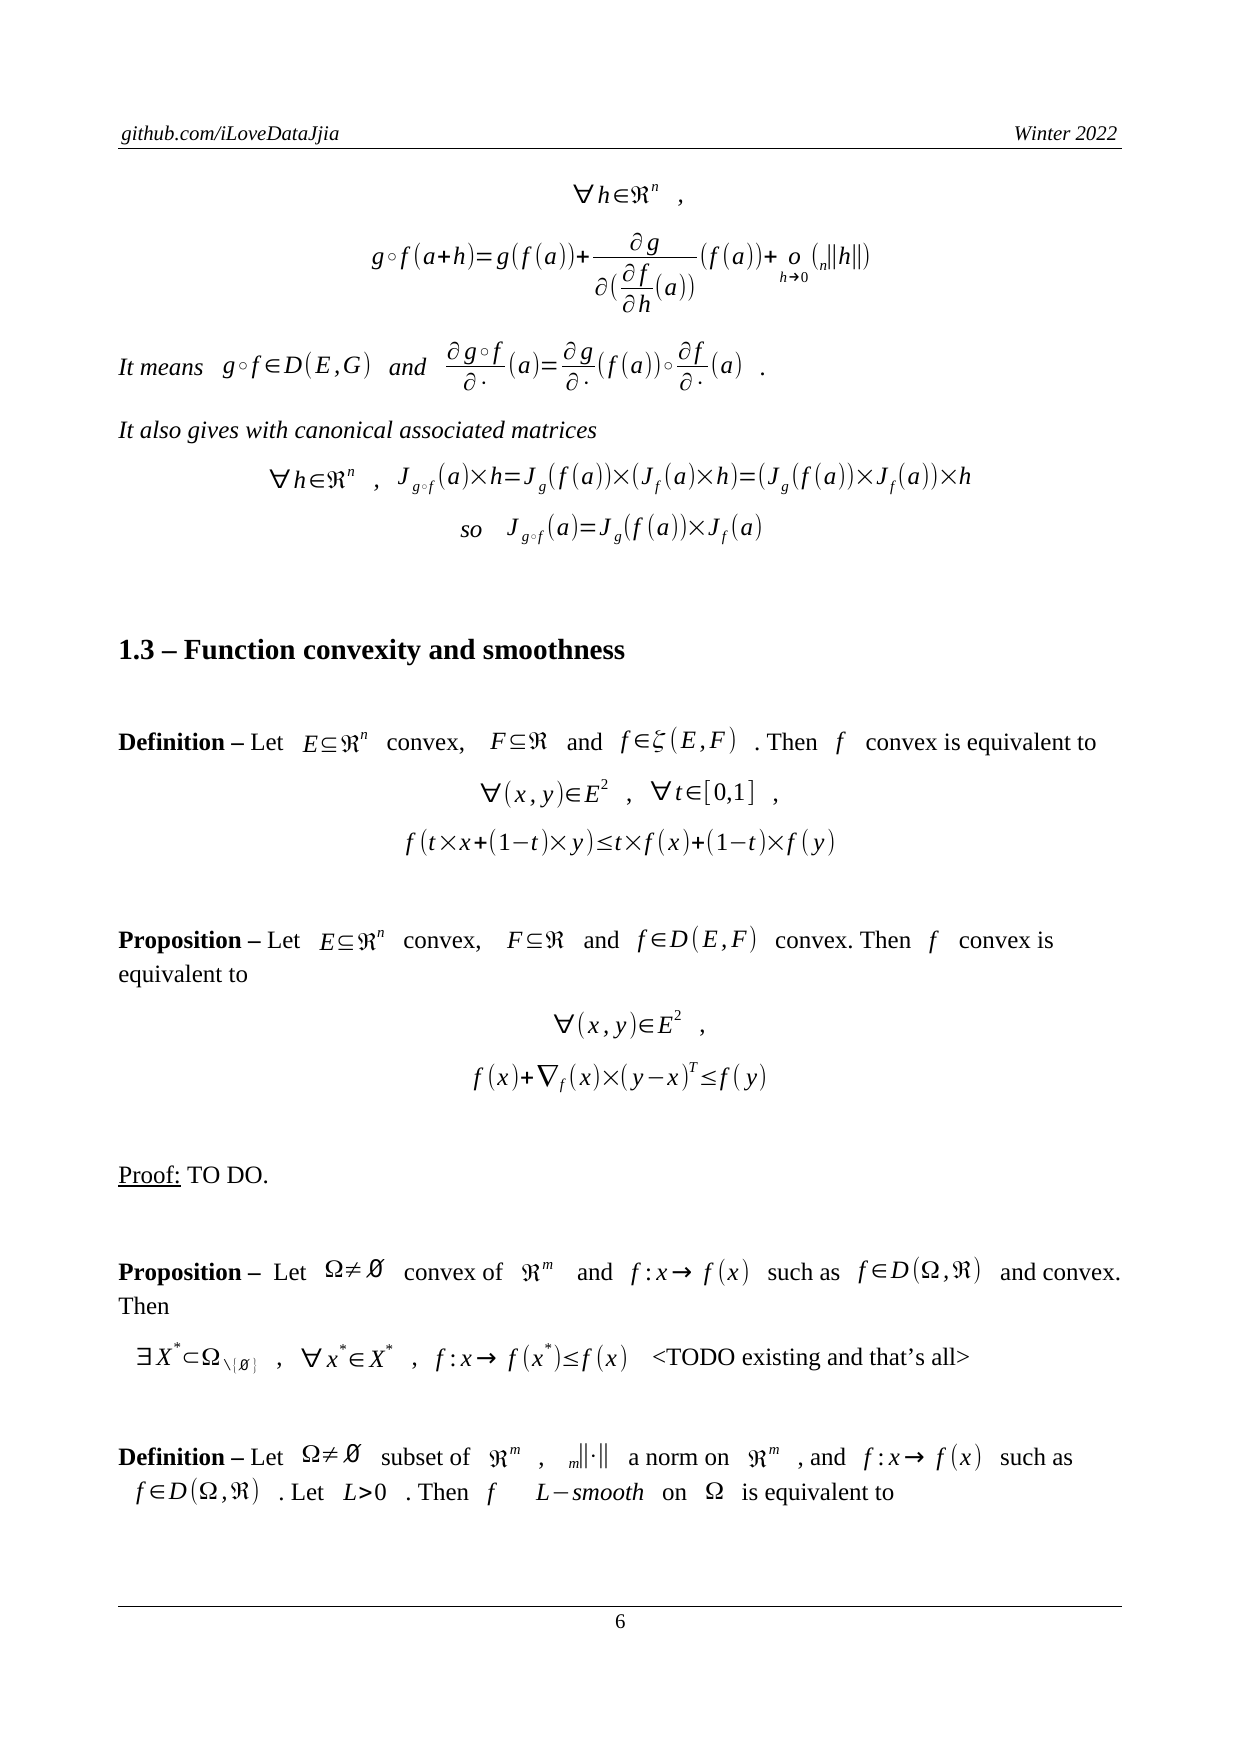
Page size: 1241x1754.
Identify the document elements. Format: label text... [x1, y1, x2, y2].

text ,, <TODO existing and that’s all> [118, 1339, 1122, 1374]
text It meansand. [118, 337, 1122, 396]
text so [118, 513, 1122, 545]
text ,, [118, 776, 1122, 809]
text , [118, 1007, 1122, 1040]
text , [118, 462, 1122, 494]
text Proof: TO DO. [118, 1160, 1122, 1189]
text Proposition – Letconvex, andconvex. Thenconvex is equivalent to [118, 924, 1122, 988]
text Definition – Letconvex, and. Thenconvex is equivalent to [118, 726, 1122, 757]
text , [118, 178, 1122, 209]
subtitle 1.3 – Function convexity and smoothness [118, 632, 1122, 666]
text Definition – Letsubset of, a norm on, andsuch as. Let. Thenonis equivalent to [118, 1441, 1122, 1507]
text It also gives with canonical associated matrices [118, 415, 1122, 443]
text Proposition – Letconvex of andsuch asand convex. Then [118, 1255, 1122, 1320]
